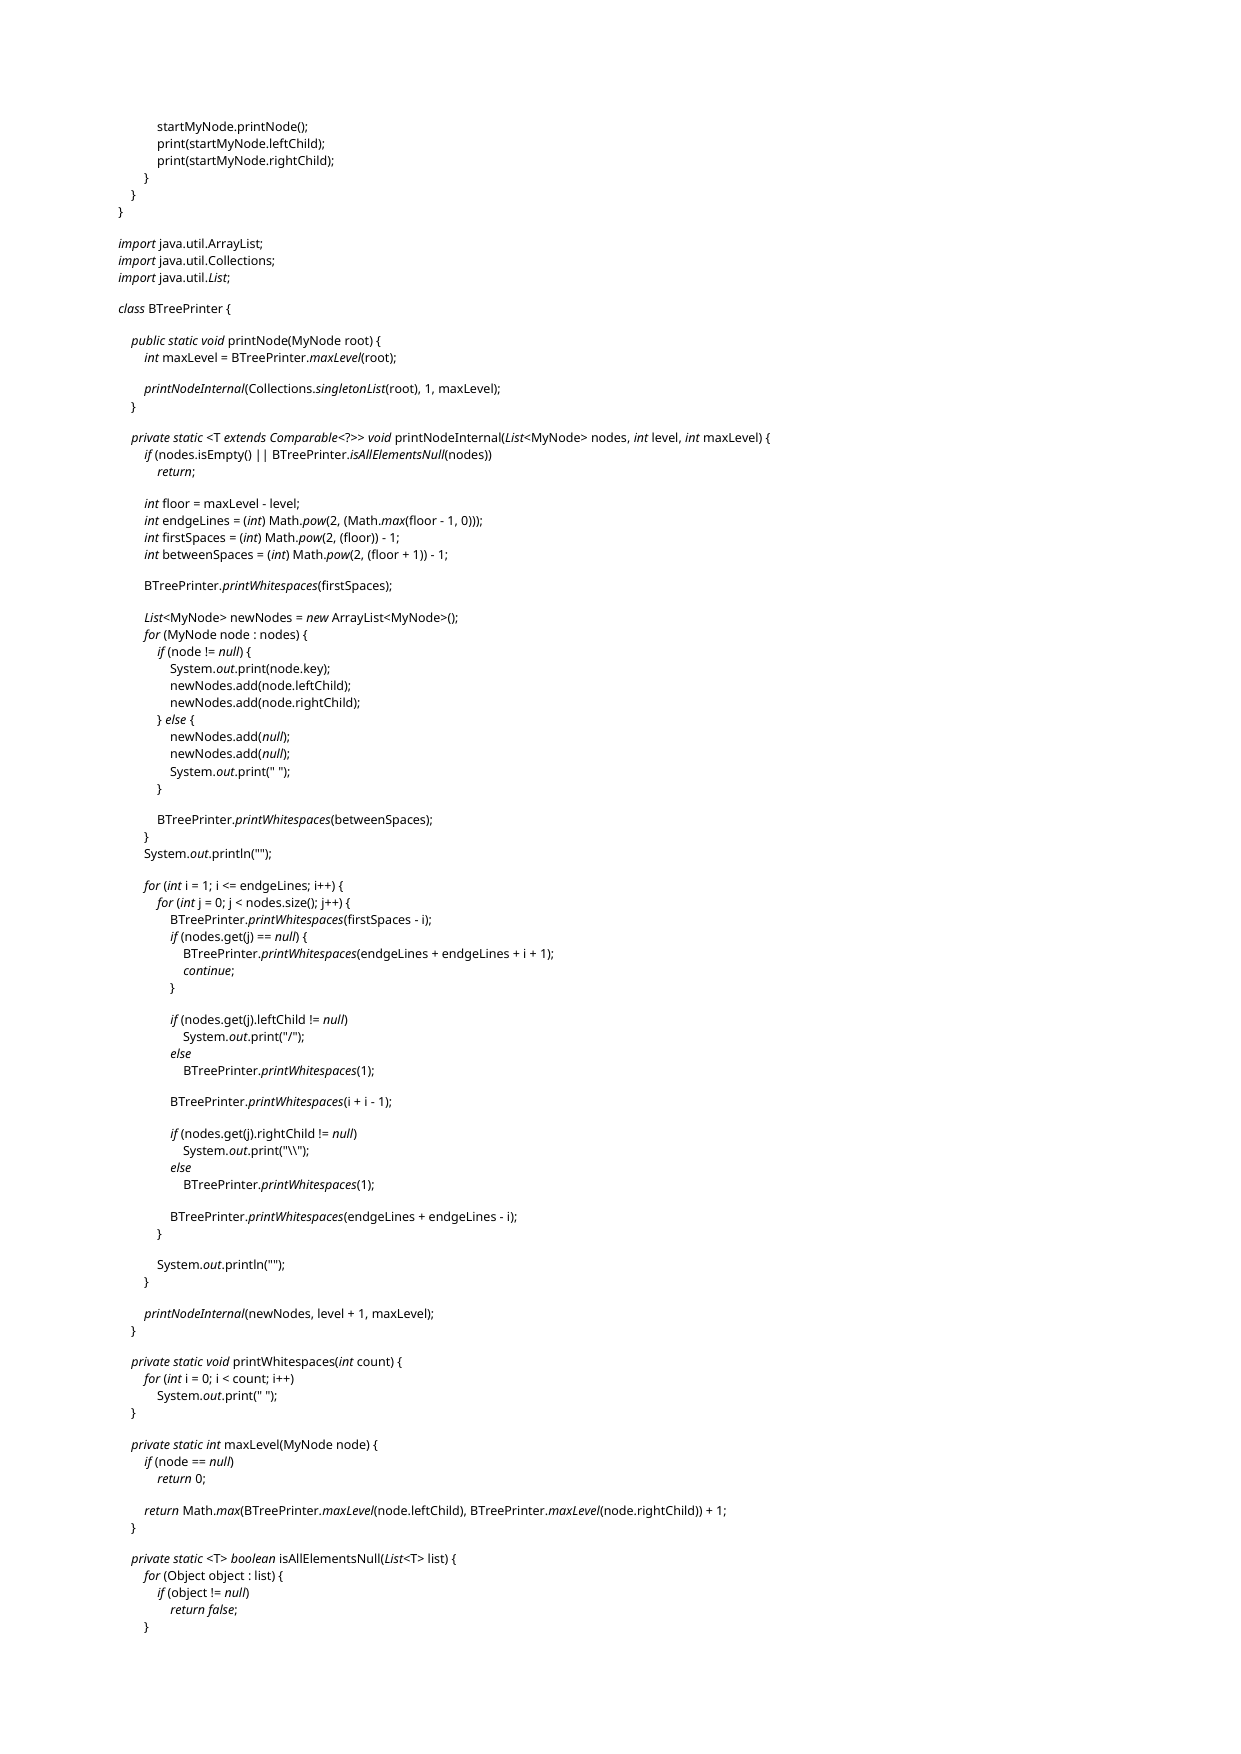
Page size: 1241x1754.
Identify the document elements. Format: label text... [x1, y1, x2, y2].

text startMyNode.printNode(); print(startMyNode.leftChild); print(startMyNode.rightChild); } } } [118, 118, 1122, 235]
text import java.util.ArrayList; import java.util.Collections; import java.util.List; class BTreePrinter { public static void printNode(MyNode root) { int maxLevel = BTreePrinter.maxLevel(root); printNodeInternal(Collections.singletonList(root), 1, maxLevel); } private static <T extends Comparable<?>> void printNodeInternal(List<MyNode> nodes, int level, int maxLevel) { if (nodes.isEmpty() || BTreePrinter.isAllElementsNull(nodes)) return; int floor = maxLevel - level; int endgeLines = (int) Math.pow(2, (Math.max(floor - 1, 0))); int firstSpaces = (int) Math.pow(2, (floor)) - 1; int betweenSpaces = (int) Math.pow(2, (floor + 1)) - 1; BTreePrinter.printWhitespaces(firstSpaces); List<MyNode> newNodes = new ArrayList<MyNode>(); for (MyNode node : nodes) { if (node != null) { System.out.print(node.key); newNodes.add(node.leftChild); newNodes.add(node.rightChild); } else { newNodes.add(null); newNodes.add(null); System.out.print(" "); } BTreePrinter.printWhitespaces(betweenSpaces); } System.out.println(""); for (int i = 1; i <= endgeLines; i++) { for (int j = 0; j < nodes.size(); j++) { BTreePrinter.printWhitespaces(firstSpaces - i); if (nodes.get(j) == null) { BTreePrinter.printWhitespaces(endgeLines + endgeLines + i + 1); continue; } if (nodes.get(j).leftChild != null) System.out.print("/"); else BTreePrinter.printWhitespaces(1); BTreePrinter.printWhitespaces(i + i - 1); if (nodes.get(j).rightChild != null) System.out.print("\\"); else BTreePrinter.printWhitespaces(1); BTreePrinter.printWhitespaces(endgeLines + endgeLines - i); } System.out.println(""); } printNodeInternal(newNodes, level + 1, maxLevel); } private static void printWhitespaces(int count) { for (int i = 0; i < count; i++) System.out.print(" "); } private static int maxLevel(MyNode node) { if (node == null) return 0; return Math.max(BTreePrinter.maxLevel(node.leftChild), BTreePrinter.maxLevel(node.rightChild)) + 1; } private static <T> boolean isAllElementsNull(List<T> list) { for (Object object : list) { if (object != null) return false; } [118, 235, 1122, 1636]
